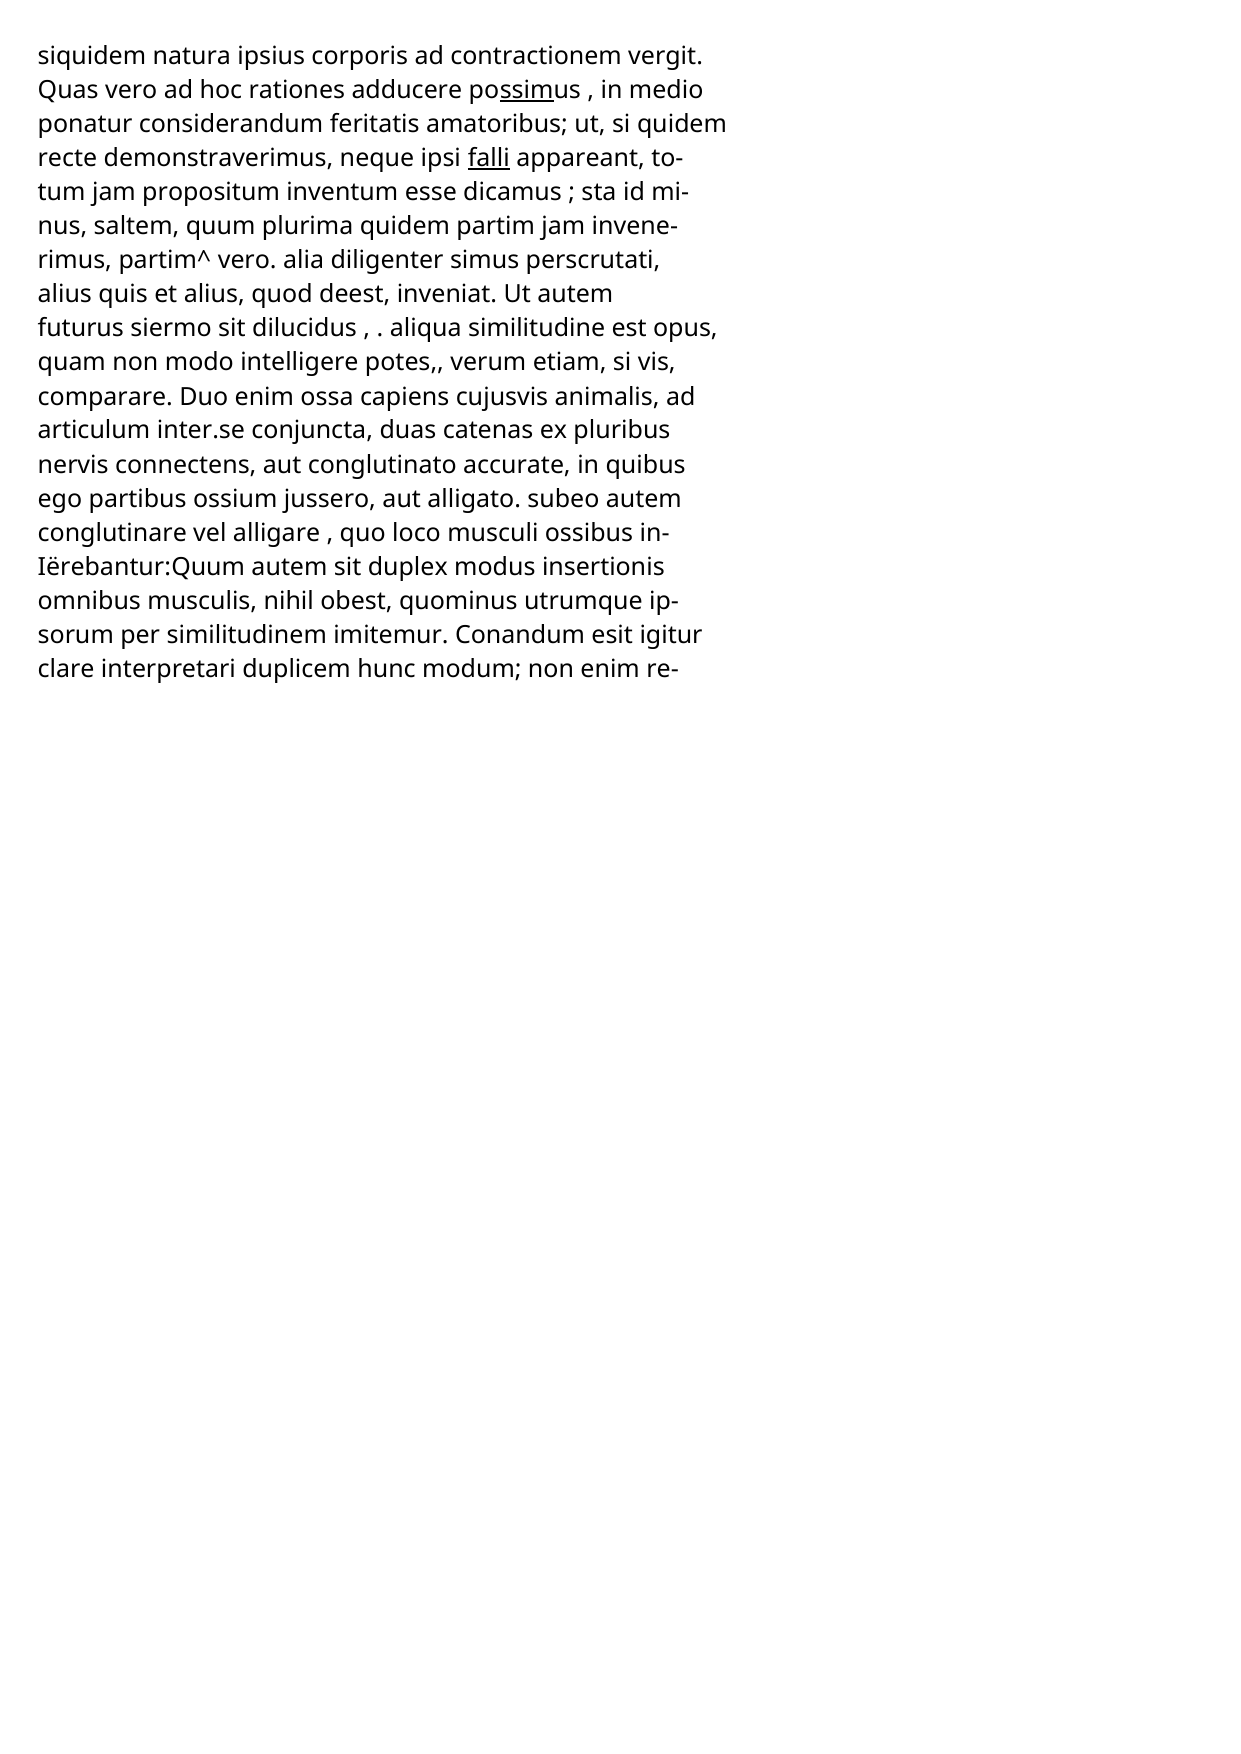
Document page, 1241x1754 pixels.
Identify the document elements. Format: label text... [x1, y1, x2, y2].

text siquidem natura ipsius corporis ad contractionem vergit. Quas vero ad hoc rationes adducere possimus , in medio ponatur considerandum feritatis amatoribus; ut, si quidem recte demonstraverimus, neque ipsi falli appareant, to- tum jam propositum inventum esse dicamus ; sta id mi- nus, saltem, quum plurima quidem partim jam invene- rimus, partim^ vero. alia diligenter simus perscrutati, alius quis et alius, quod deest, inveniat. Ut autem futurus siermo sit dilucidus , . aliqua similitudine est opus, quam non modo intelligere potes,, verum etiam, si vis, comparare. Duo enim ossa capiens cujusvis animalis, ad articulum inter.se conjuncta, duas catenas ex pluribus nervis connectens, aut conglutinato accurate, in quibus ego partibus ossium jussero, aut alligato. subeo autem conglutinare vel alligare , quo loco musculi ossibus in- Iërebantur: Quum autem sit duplex modus insertionis [37, 37, 1203, 582]
text omnibus musculis, nihil obest, quominus utrumque ip- sorum per similitudinem imitemur. Conandum esit igitur clare interpretari duplicem hunc modum; non enim re- [37, 582, 1203, 685]
